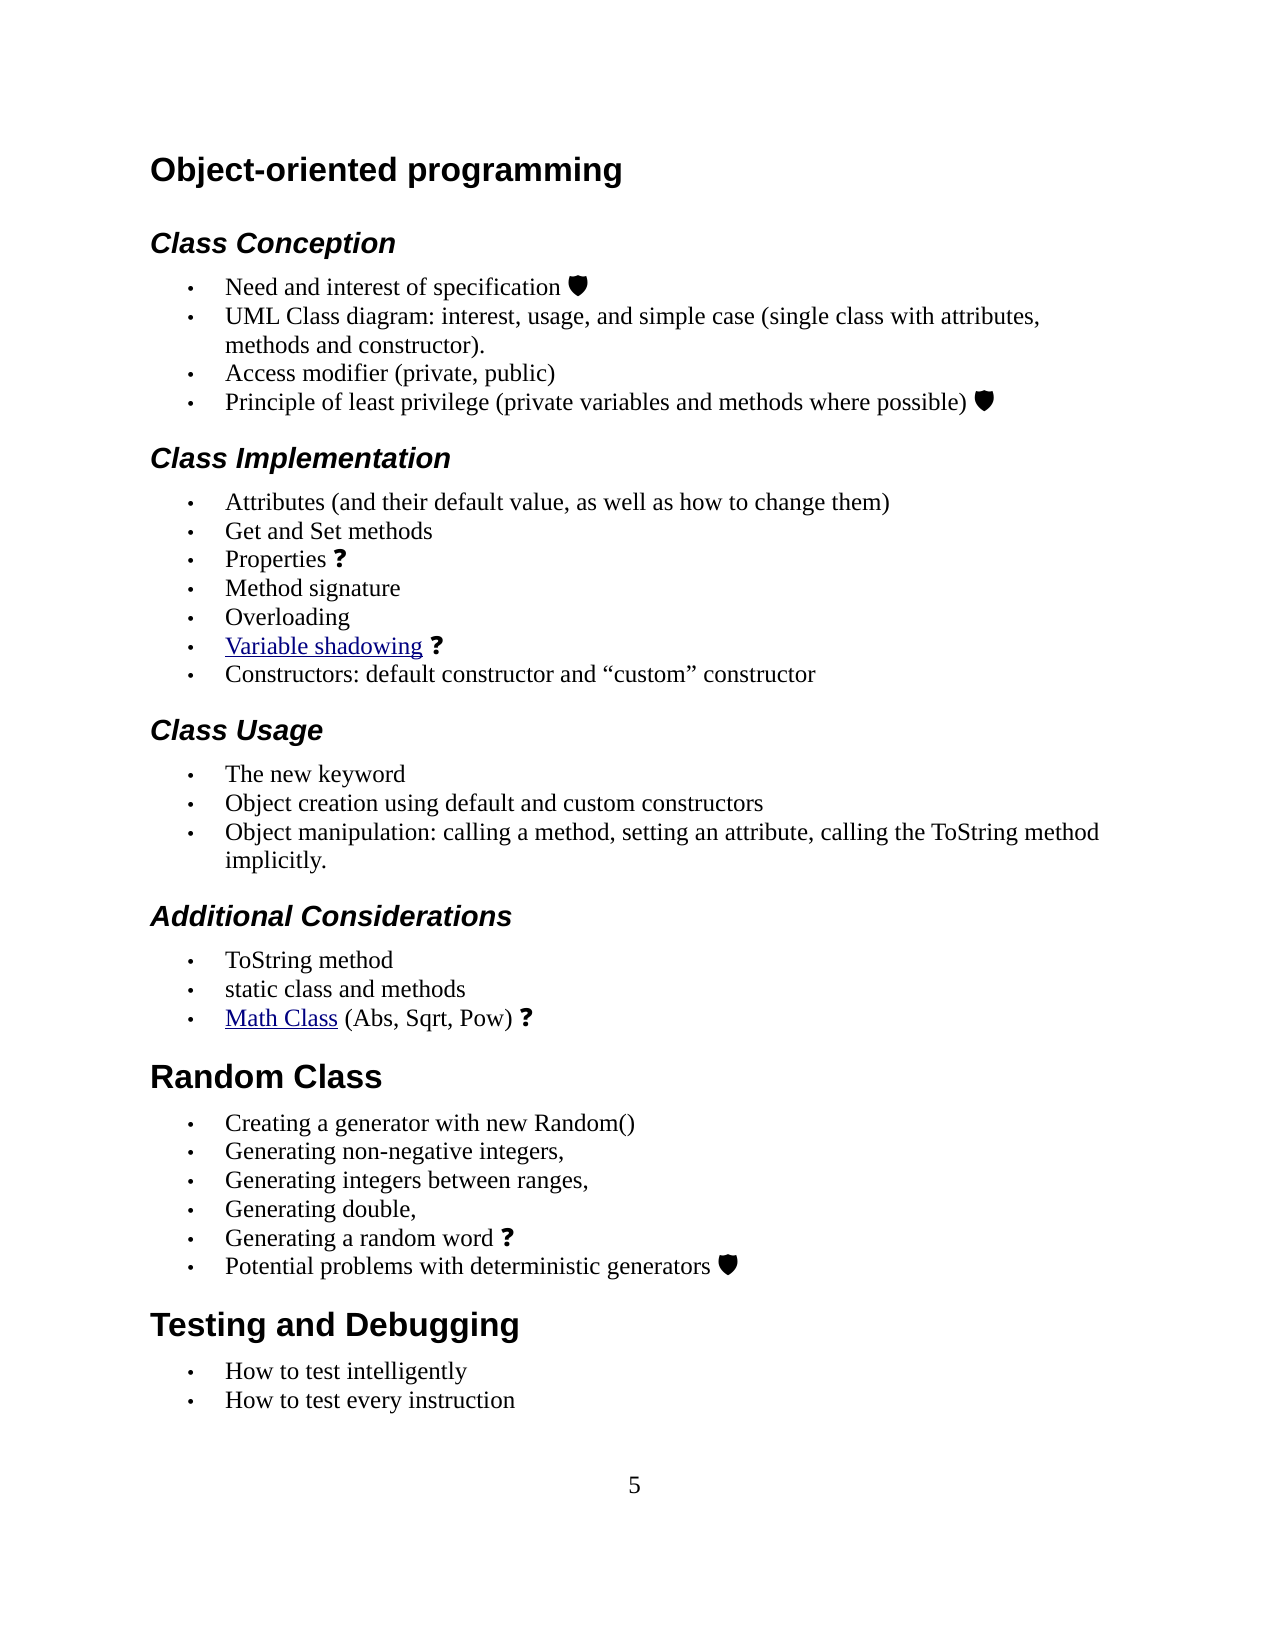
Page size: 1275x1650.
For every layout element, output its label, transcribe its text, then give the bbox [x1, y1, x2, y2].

list Overloading [187, 602, 1125, 631]
list How to test intelligently [187, 1356, 1125, 1385]
list How to test every instruction [187, 1385, 1125, 1414]
list Need and interest of specification 🛡 [187, 272, 1125, 301]
list UML Class diagram: interest, usage, and simple case (single class with attributes, methods and constructor). [187, 301, 1125, 358]
list Generating double, [187, 1194, 1125, 1223]
subtitle Additional Considerations [150, 899, 1125, 933]
subtitle Testing and Debugging [150, 1305, 1125, 1344]
list ToString method [187, 945, 1125, 974]
list Properties ❓ [187, 544, 1125, 573]
list Math Class (Abs, Sqrt, Pow) ❓ [187, 1003, 1125, 1032]
list Access modifier (private, public) [187, 358, 1125, 387]
list Method signature [187, 573, 1125, 602]
subtitle Class Conception [150, 226, 1125, 260]
list static class and methods [187, 974, 1125, 1003]
list Potential problems with deterministic generators 🛡 [187, 1251, 1125, 1280]
list Get and Set methods [187, 516, 1125, 544]
list Generating integers between ranges, [187, 1165, 1125, 1194]
list Creating a generator with new Random() [187, 1108, 1125, 1136]
list Object creation using default and custom constructors [187, 788, 1125, 817]
list Object manipulation: calling a method, setting an attribute, calling the ToString method implicitly. [187, 817, 1125, 874]
subtitle Object-oriented programming [150, 150, 1125, 189]
list Generating non-negative integers, [187, 1136, 1125, 1165]
list Variable shadowing ❓ [187, 631, 1125, 659]
subtitle Class Implementation [150, 441, 1125, 474]
list The new keyword [187, 759, 1125, 788]
list Constructors: default constructor and “custom” constructor [187, 659, 1125, 688]
subtitle Class Usage [150, 713, 1125, 747]
list Attributes (and their default value, as well as how to change them) [187, 487, 1125, 516]
list Generating a random word ❓ [187, 1223, 1125, 1251]
list Principle of least privilege (private variables and methods where possible) 🛡 [187, 387, 1125, 416]
subtitle Random Class [150, 1057, 1125, 1095]
